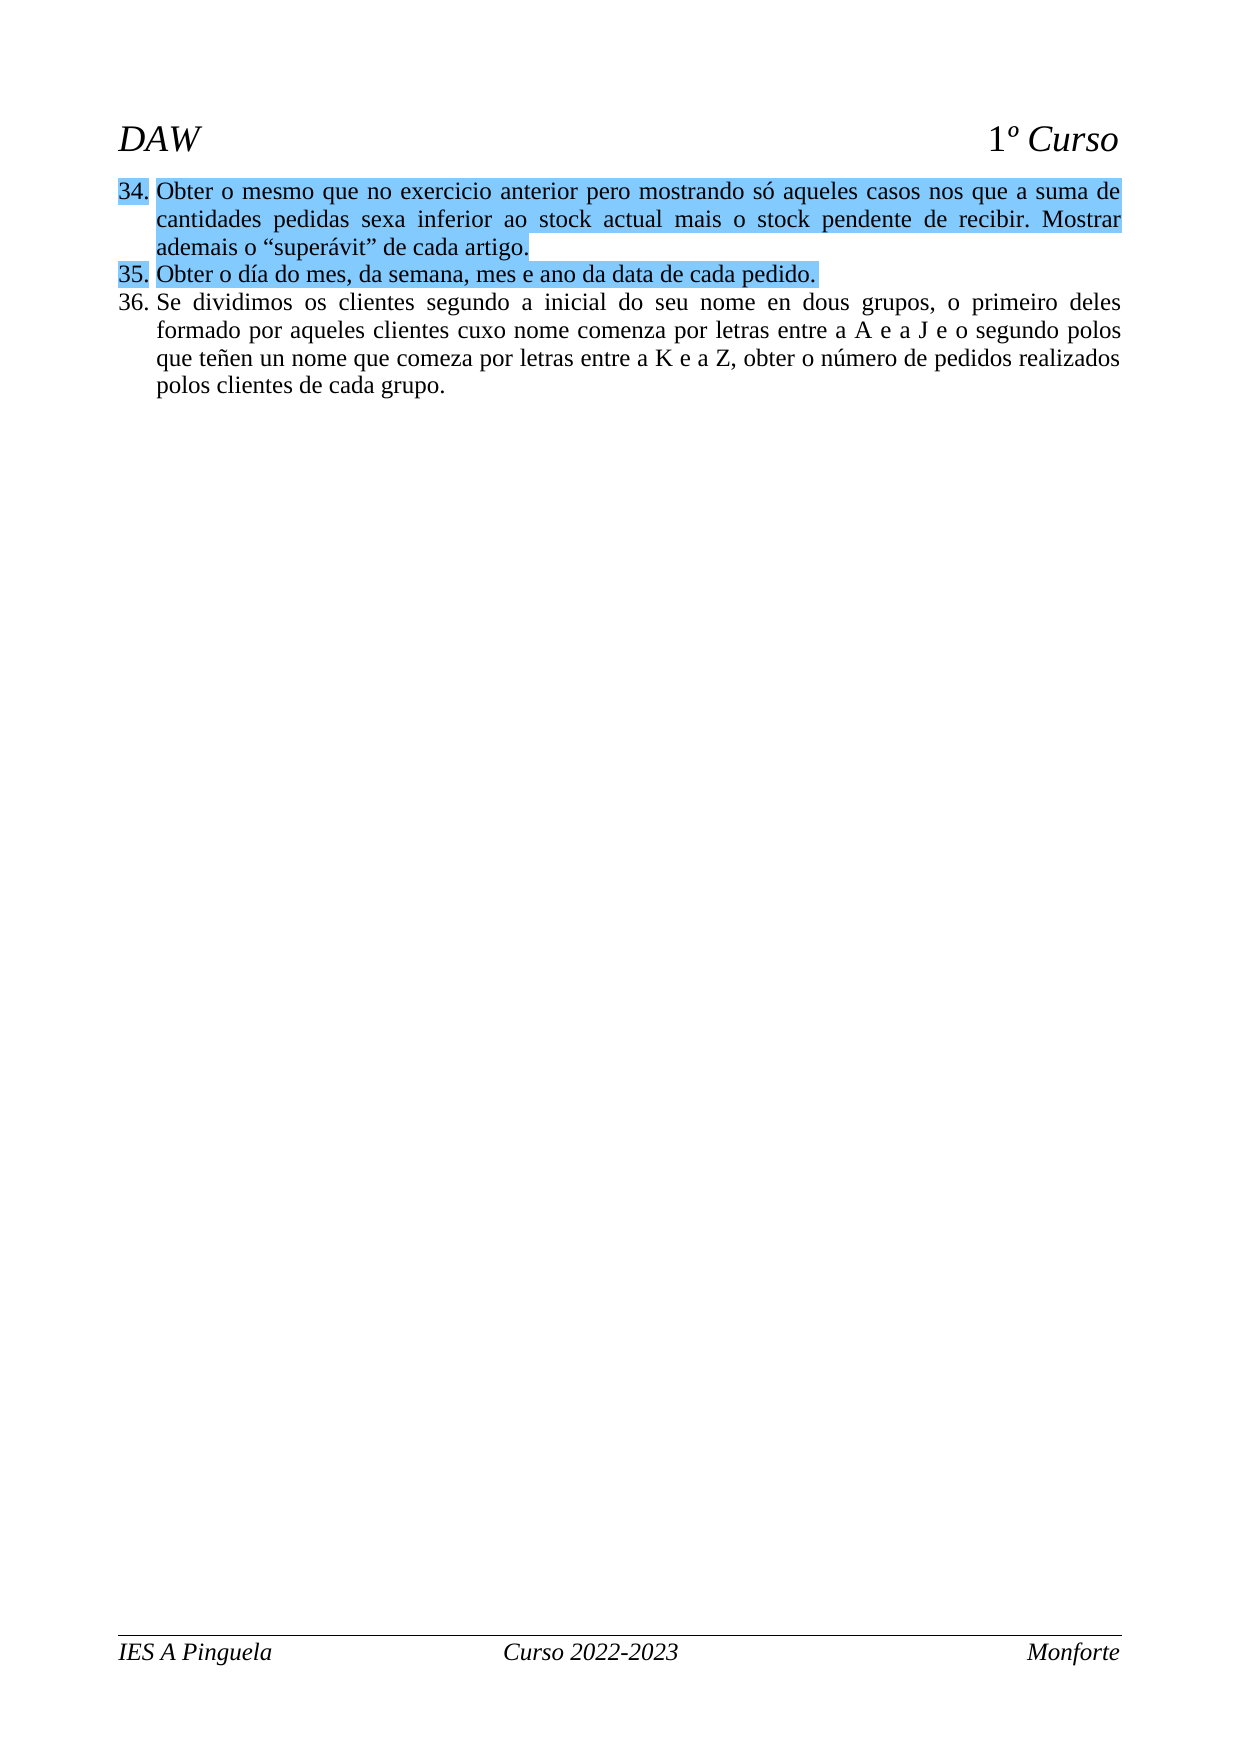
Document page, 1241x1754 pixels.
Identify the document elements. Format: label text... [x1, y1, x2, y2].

list Obter o mesmo que no exercicio anterior pero mostrando só aqueles casos nos que a suma de cantidades pedidas sexa inferior ao stock actual mais o stock pendente de recibir. Mostrar ademais o “superávit” de cada artigo. [118, 177, 1122, 261]
list Obter o día do mes, da semana, mes e ano da data de cada pedido. [118, 261, 1122, 288]
list Se dividimos os clientes segundo a inicial do seu nome en dous grupos, o primeiro deles formado por aqueles clientes cuxo nome comenza por letras entre a A e a J e o segundo polos que teñen un nome que comeza por letras entre a K e a Z, obter o número de pedidos realizados polos clientes de cada grupo. [118, 288, 1122, 399]
